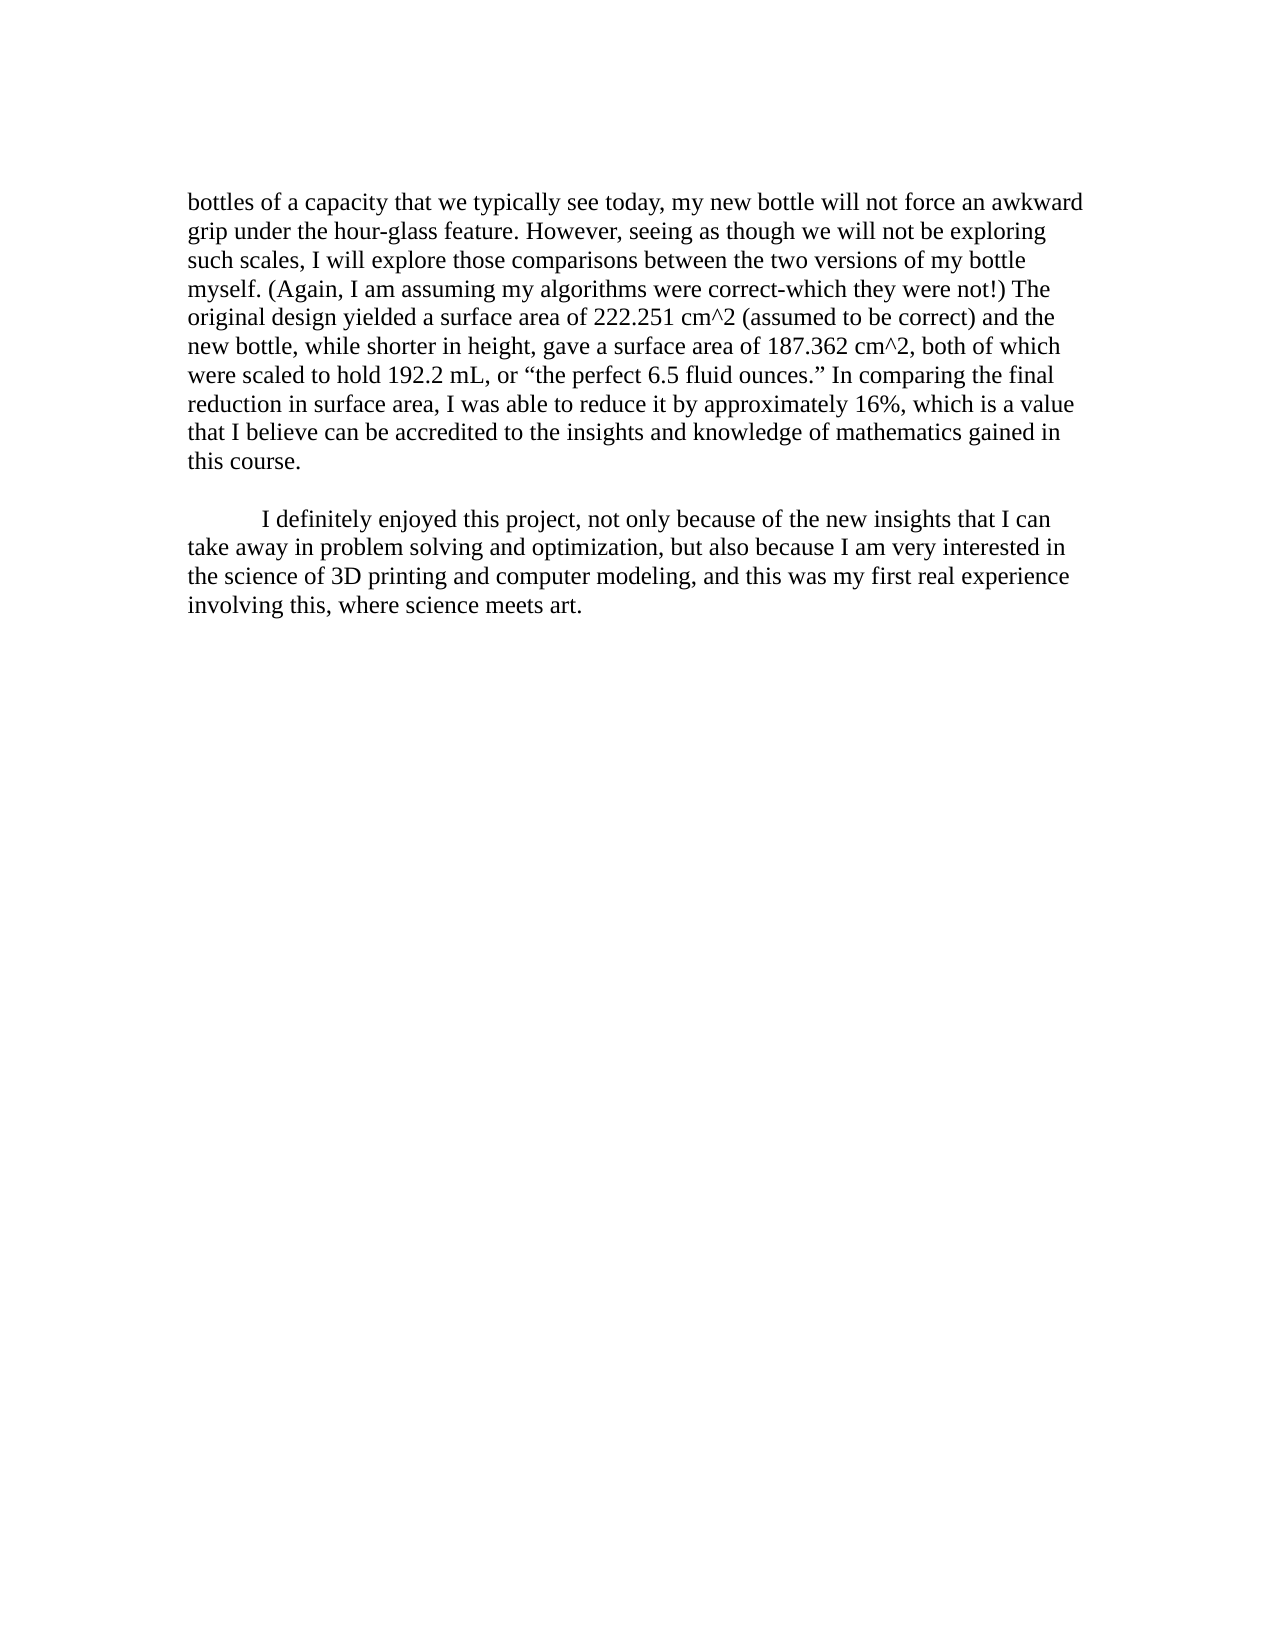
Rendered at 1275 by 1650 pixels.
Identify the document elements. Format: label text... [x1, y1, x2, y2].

text bottles of a capacity that we typically see today, my new bottle will not force an awkward grip under the hour-glass feature. However, seeing as though we will not be exploring such scales, I will explore those comparisons between the two versions of my bottle myself. (Again, I am assuming my algorithms were correct-which they were not!) The original design yielded a surface area of 222.251 cm^2 (assumed to be correct) and the new bottle, while shorter in height, gave a surface area of 187.362 cm^2, both of which were scaled to hold 192.2 mL, or “the perfect 6.5 fluid ounces.” In comparing the final reduction in surface area, I was able to reduce it by approximately 16%, which is a value that I believe can be accredited to the insights and knowledge of mathematics gained in this course. [187, 187, 1087, 475]
text I definitely enjoyed this project, not only because of the new insights that I can take away in problem solving and optimization, but also because I am very interested in the science of 3D printing and computer modeling, and this was my first real experience involving this, where science meets art. [187, 504, 1087, 619]
